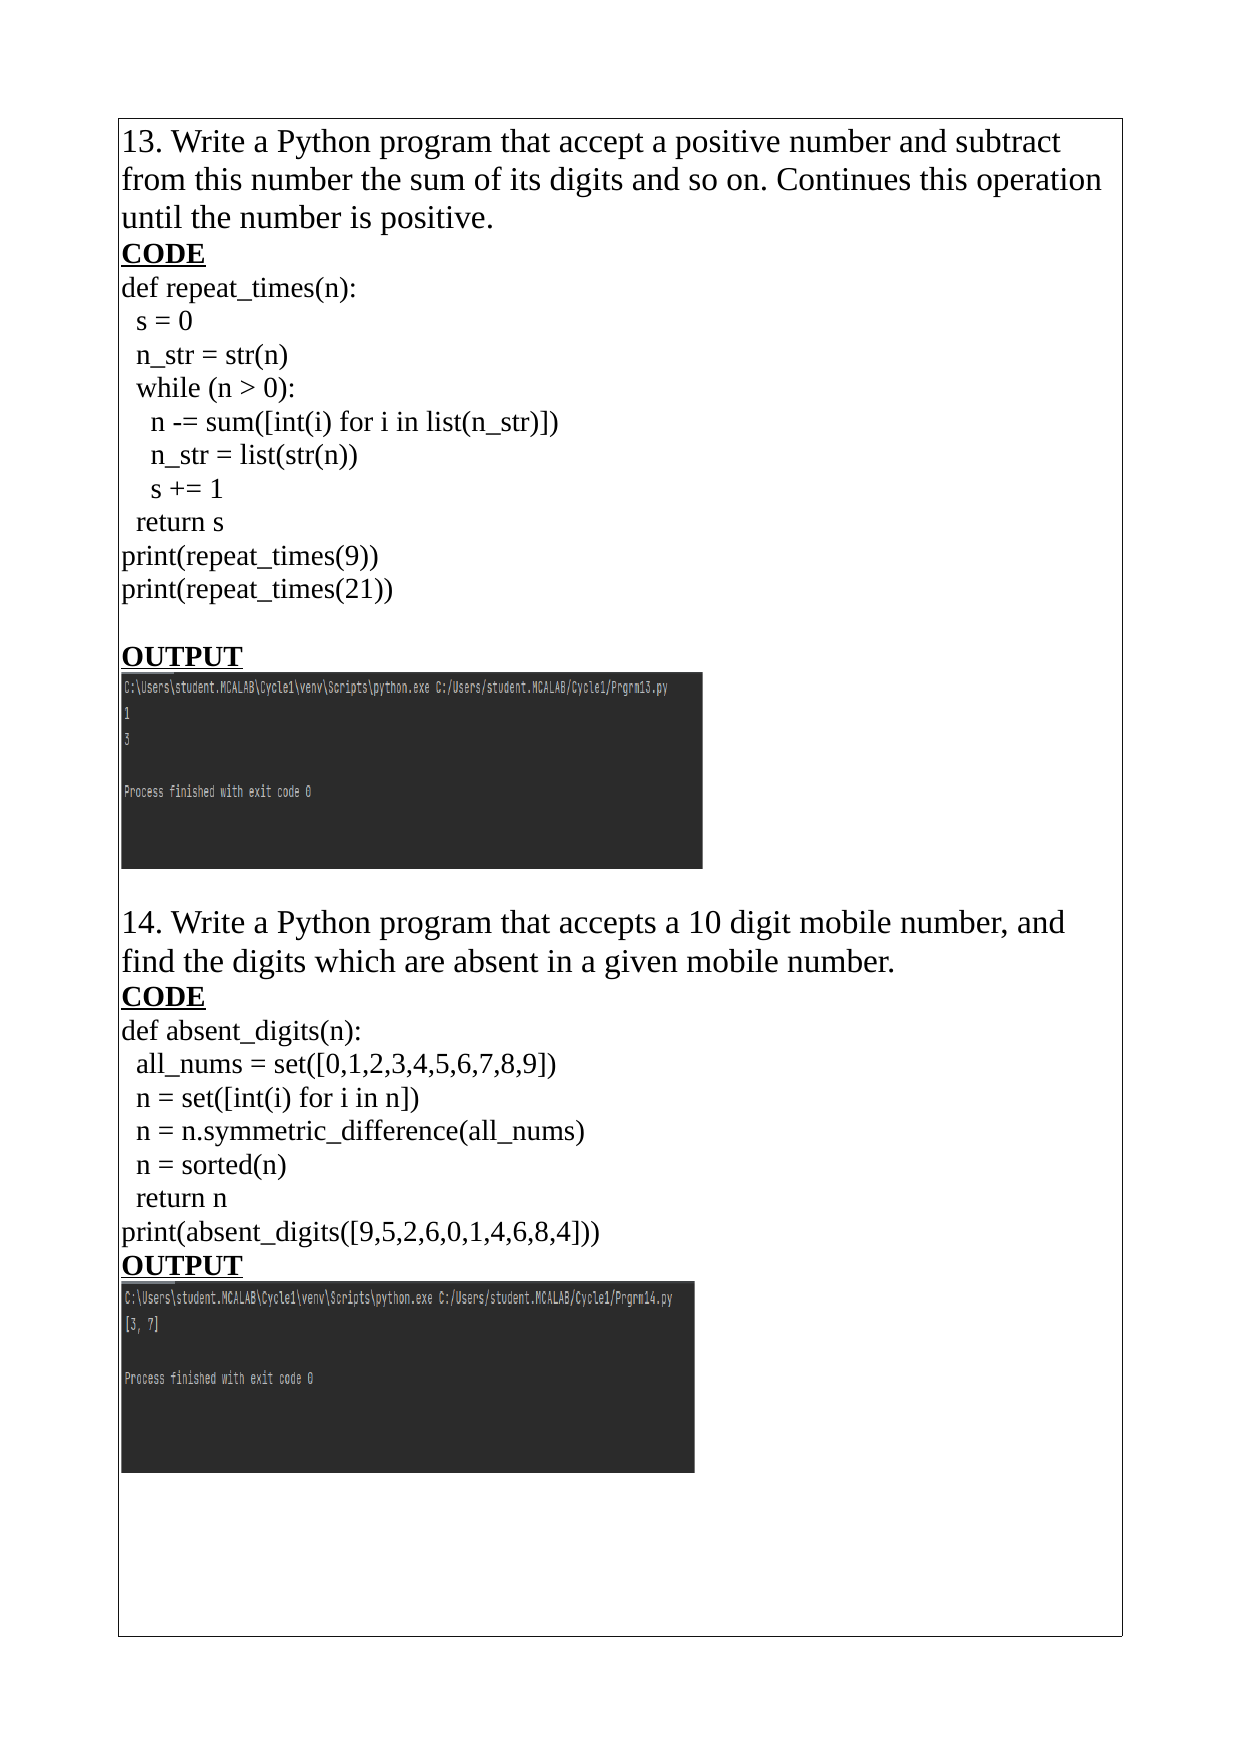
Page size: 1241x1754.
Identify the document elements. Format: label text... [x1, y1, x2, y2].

picture [121, 1281, 695, 1473]
text n = set([int(i) for i in n]) [121, 1080, 1119, 1113]
text n_str = str(n) [121, 337, 1119, 370]
text OUTPUT [121, 639, 1119, 672]
text n = n.symmetric_difference(all_nums) [121, 1113, 1119, 1147]
text def absent_digits(n): [121, 1013, 1119, 1046]
text def repeat_times(n): [121, 270, 1119, 303]
text s += 1 [121, 471, 1119, 504]
text all_nums = set([0,1,2,3,4,5,6,7,8,9]) [121, 1046, 1119, 1080]
text while (n > 0): [121, 370, 1119, 404]
text print(repeat_times(21)) [121, 572, 1119, 605]
text print(repeat_times(9)) [121, 538, 1119, 572]
text CODE [121, 979, 1119, 1013]
text CODE [121, 236, 1119, 270]
text 14. Write a Python program that accepts a 10 digit mobile number, and find the digits which are absent in a given mobile number. [121, 903, 1119, 979]
text n -= sum([int(i) for i in list(n_str)]) [121, 404, 1119, 437]
text OUTPUT [121, 1248, 1119, 1281]
picture [121, 672, 703, 869]
text n = sorted(n) [121, 1147, 1119, 1181]
text return n [121, 1181, 1119, 1214]
text 13. Write a Python program that accept a positive number and subtract from this number the sum of its digits and so on. Continues this operation until the number is positive. [121, 121, 1119, 236]
text s = 0 [121, 303, 1119, 337]
text print(absent_digits([9,5,2,6,0,1,4,6,8,4])) [121, 1214, 1119, 1248]
text n_str = list(str(n)) [121, 437, 1119, 471]
text return s [121, 504, 1119, 538]
